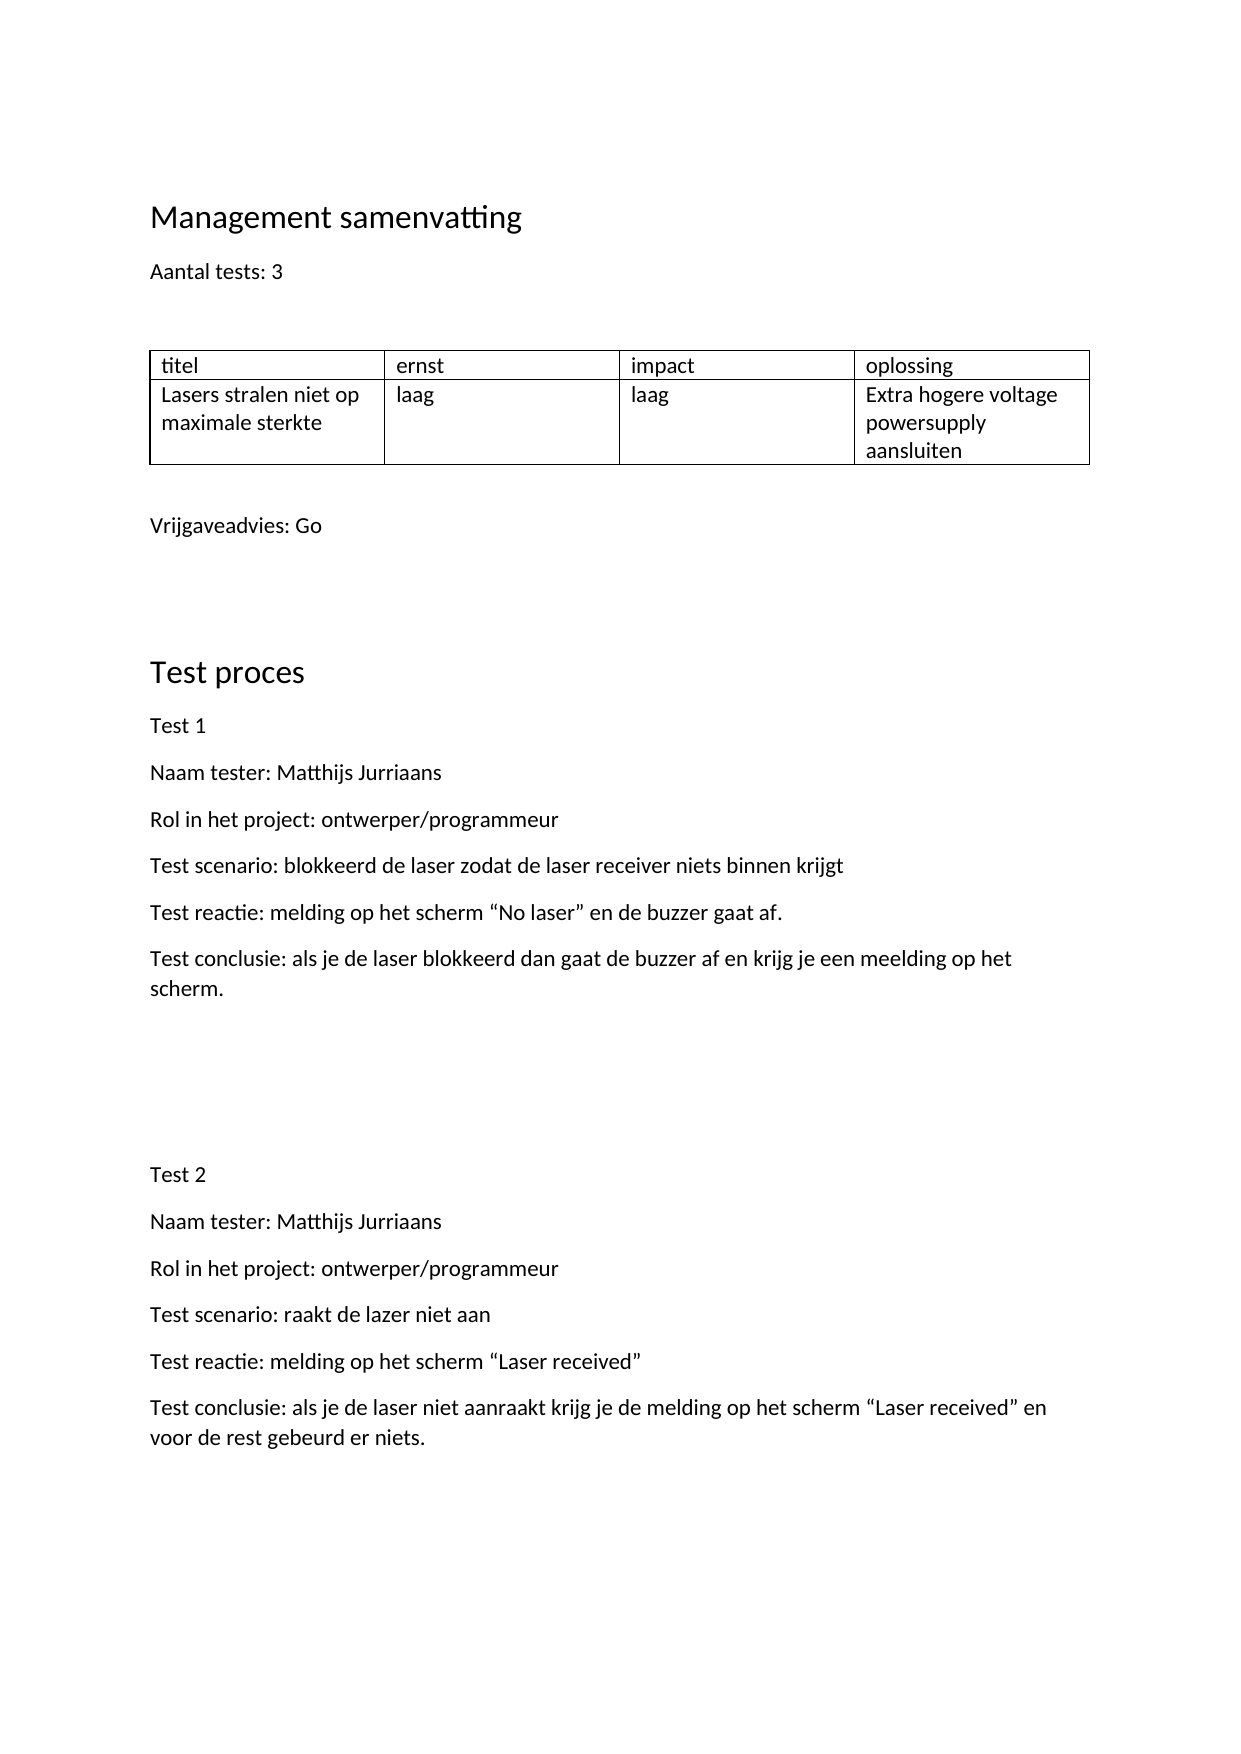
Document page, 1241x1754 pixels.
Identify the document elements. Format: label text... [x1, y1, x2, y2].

table_cell Extra hogere voltage powersupply aansluiten [855, 380, 1089, 464]
text Rol in het project: ontwerper/programmeur [150, 1254, 1090, 1282]
table_cell laag [385, 380, 619, 464]
text Test 1 [150, 712, 1090, 739]
text Naam tester: Matthijs Jurriaans [150, 1207, 1090, 1235]
text Rol in het project: ontwerper/programmeur [150, 805, 1090, 833]
text Test proces [150, 651, 1090, 692]
text Test 2 [150, 1161, 1090, 1188]
text Test reactie: melding op het scherm “No laser” en de buzzer gaat af. [150, 898, 1090, 926]
table_header titel [151, 351, 384, 379]
text Aantal tests: 3 [150, 257, 1090, 285]
table_header impact [620, 351, 854, 379]
text Vrijgaveadvies: Go [150, 512, 1090, 540]
text Test conclusie: als je de laser niet aanraakt krijg je de melding op het scherm “Laser received” en voor de rest gebeurd er niets. [150, 1393, 1090, 1451]
text Test conclusie: als je de laser blokkeerd dan gaat de buzzer af en krijg je een meelding op het scherm. [150, 944, 1090, 1002]
table_header ernst [385, 351, 619, 379]
table_header oplossing [855, 351, 1089, 379]
text Test scenario: blokkeerd de laser zodat de laser receiver niets binnen krijgt [150, 851, 1090, 879]
text Management samenvatting [150, 197, 1090, 237]
table_cell laag [620, 380, 854, 464]
text Test scenario: raakt de lazer niet aan [150, 1300, 1090, 1328]
text Test reactie: melding op het scherm “Laser received” [150, 1347, 1090, 1375]
text Naam tester: Matthijs Jurriaans [150, 758, 1090, 786]
table_cell Lasers stralen niet op maximale sterkte [151, 380, 384, 464]
